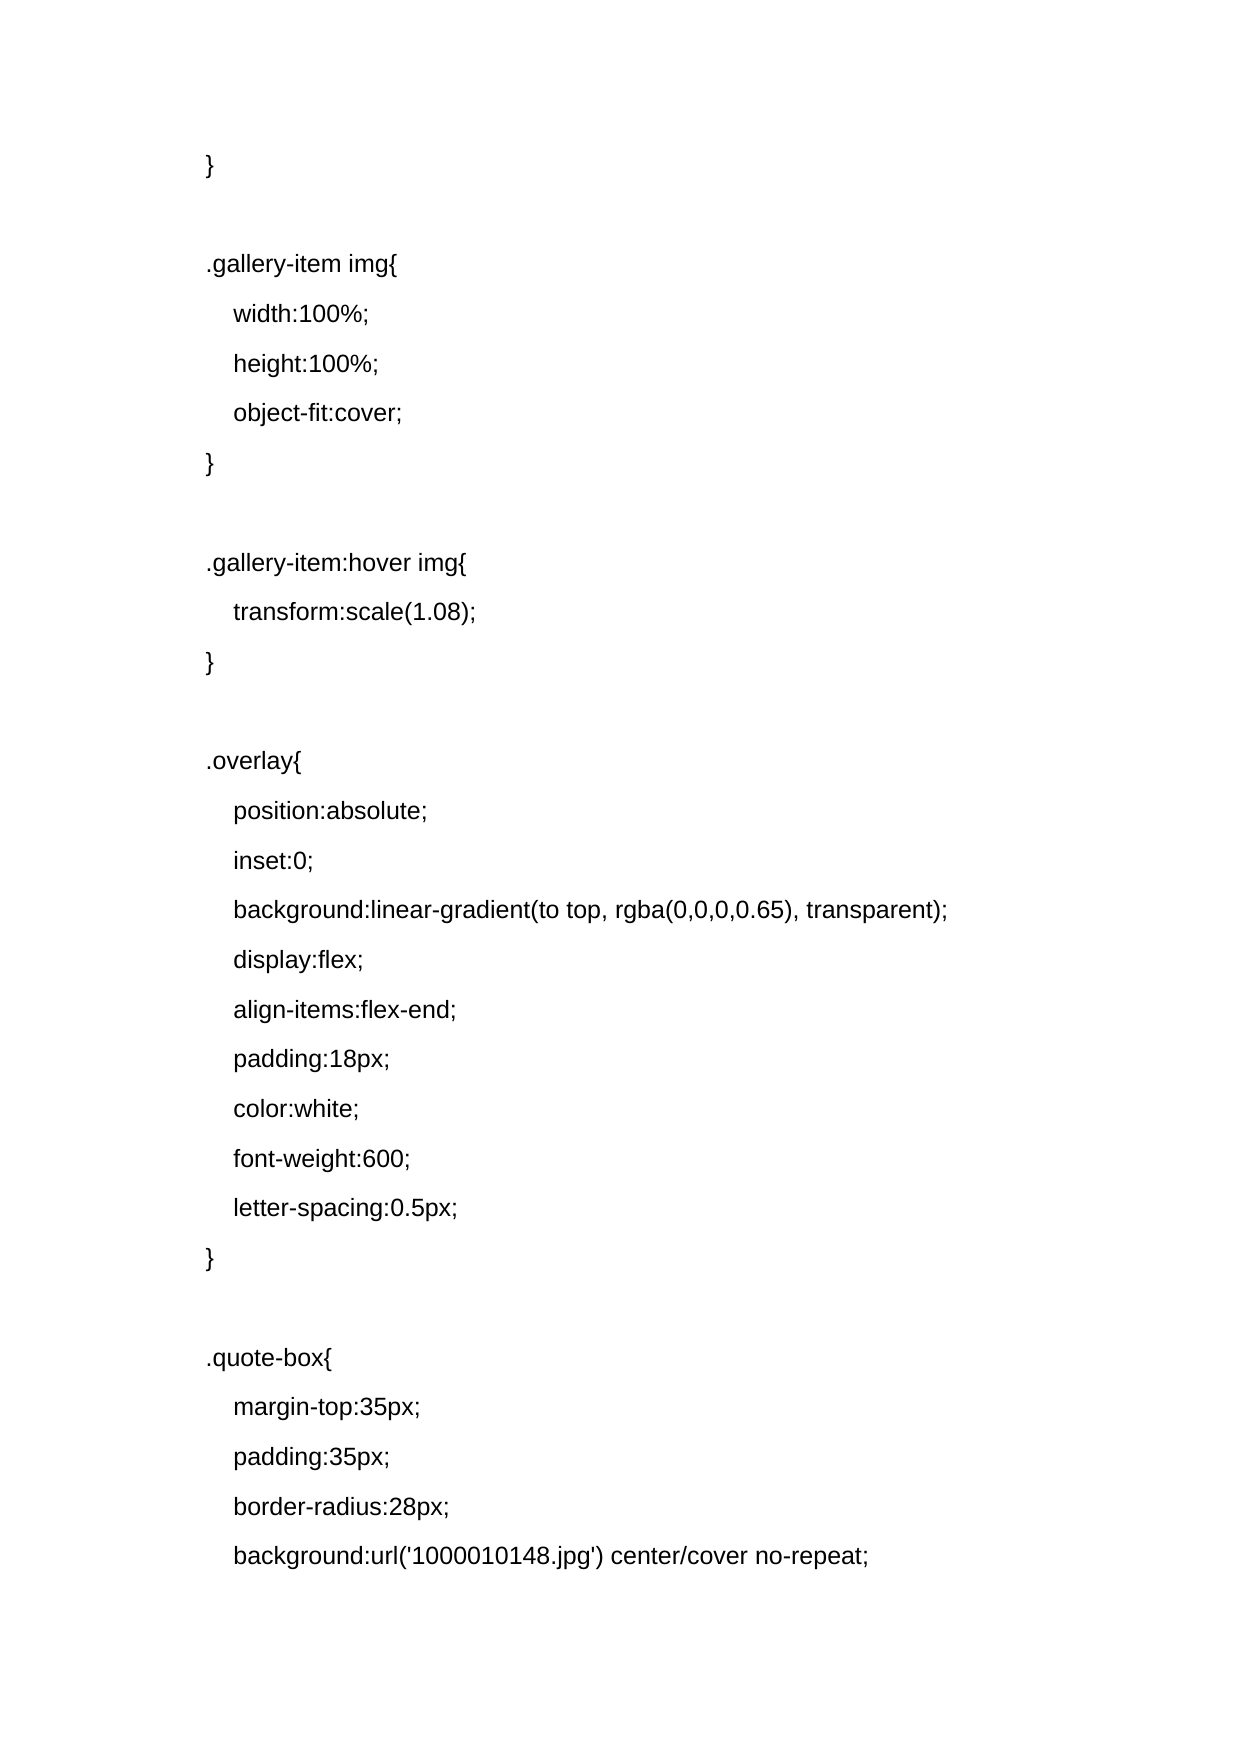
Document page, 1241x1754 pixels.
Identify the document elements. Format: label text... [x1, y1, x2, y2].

text .overlay{ [150, 746, 1090, 775]
text } [150, 1243, 1090, 1272]
text .quote-box{ [150, 1342, 1090, 1371]
text margin-top:35px; [150, 1392, 1090, 1421]
text color:white; [150, 1094, 1090, 1123]
text background:url('1000010148.jpg') center/cover no-repeat; [150, 1541, 1090, 1570]
text } [150, 150, 1090, 179]
text height:100%; [150, 349, 1090, 377]
text letter-spacing:0.5px; [150, 1193, 1090, 1222]
text background:linear-gradient(to top, rgba(0,0,0,0.65), transparent); [150, 895, 1090, 924]
text transform:scale(1.08); [150, 597, 1090, 626]
text align-items:flex-end; [150, 995, 1090, 1023]
text padding:35px; [150, 1442, 1090, 1471]
text .gallery-item img{ [150, 249, 1090, 278]
text display:flex; [150, 945, 1090, 974]
text border-radius:28px; [150, 1492, 1090, 1520]
text inset:0; [150, 846, 1090, 874]
text padding:18px; [150, 1044, 1090, 1073]
text width:100%; [150, 299, 1090, 328]
text .gallery-item:hover img{ [150, 547, 1090, 576]
text font-weight:600; [150, 1144, 1090, 1172]
text } [150, 448, 1090, 477]
text position:absolute; [150, 796, 1090, 825]
text object-fit:cover; [150, 398, 1090, 427]
text } [150, 647, 1090, 676]
